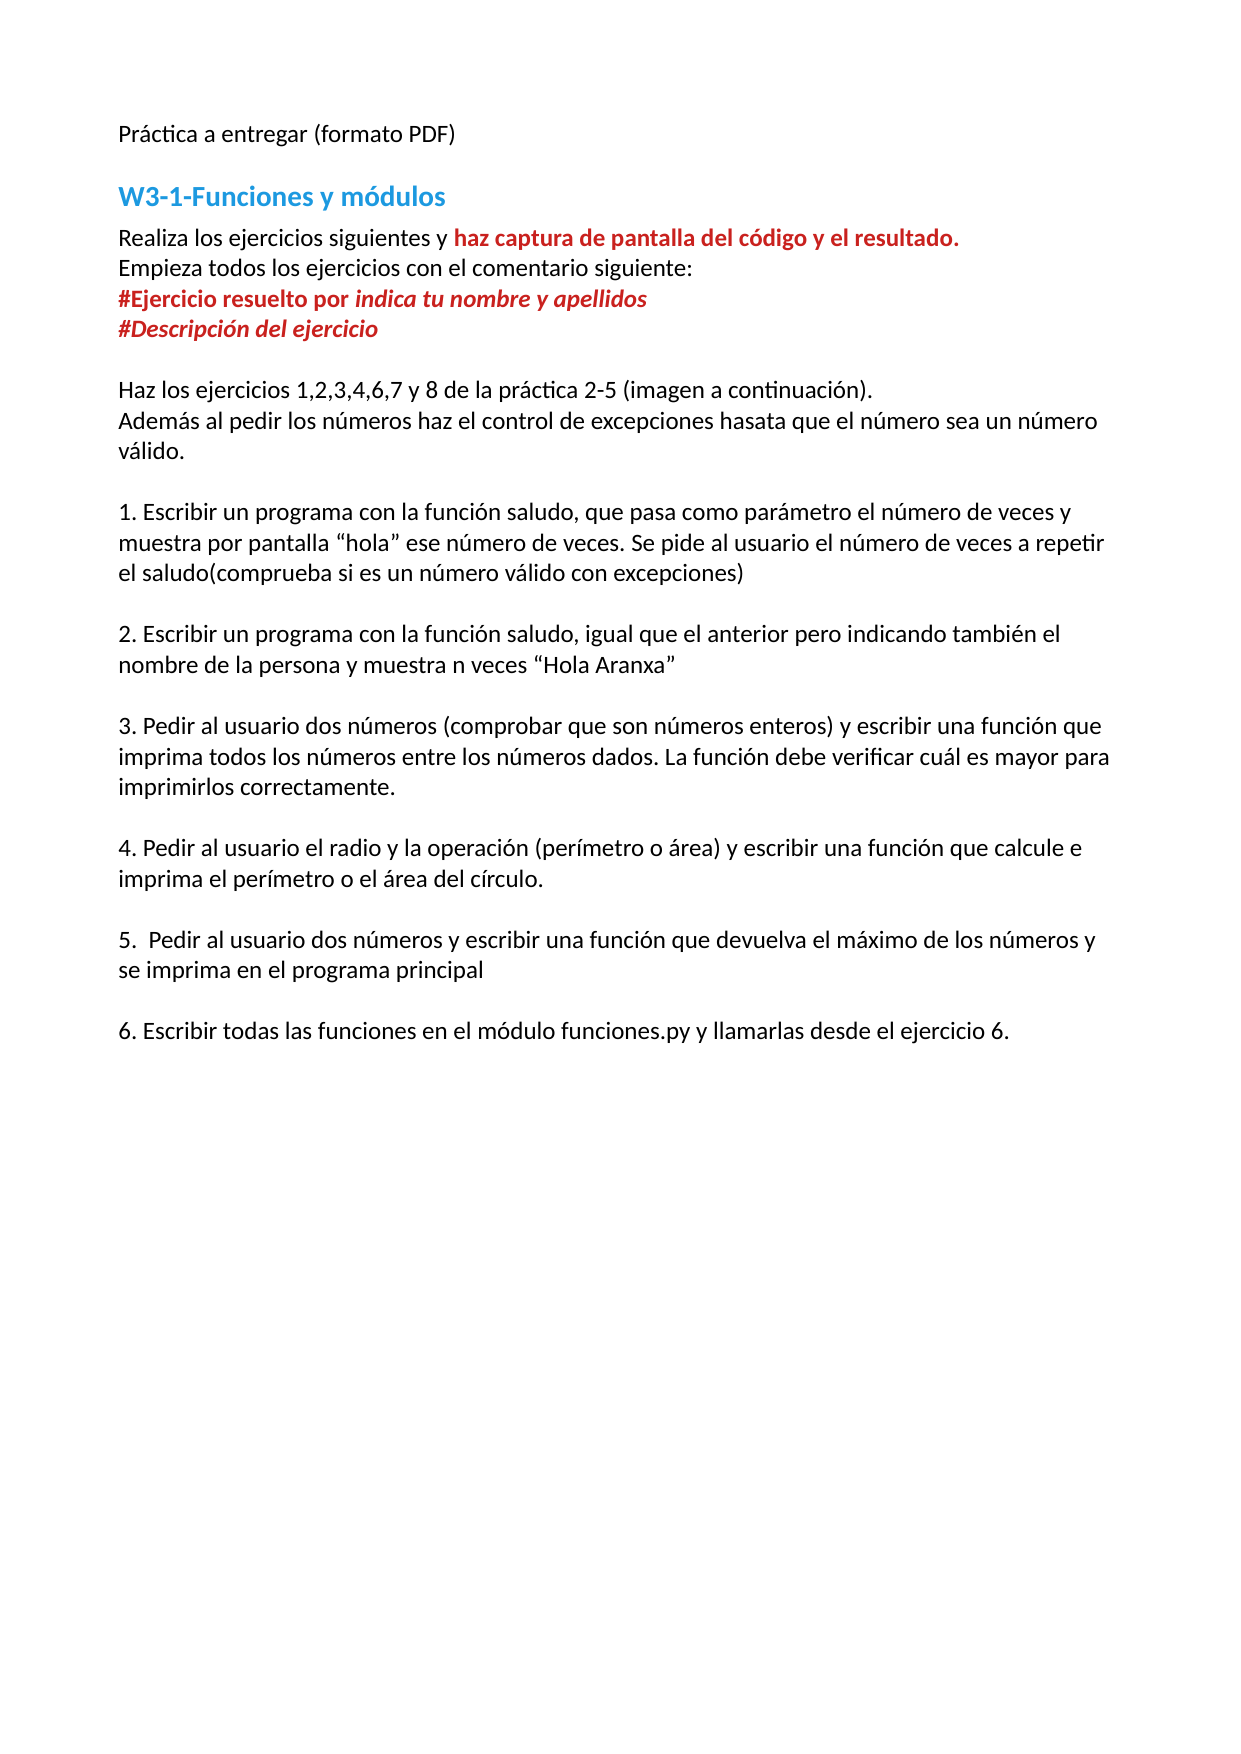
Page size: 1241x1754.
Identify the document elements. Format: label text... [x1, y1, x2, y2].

text #Ejercicio resuelto por indica tu nombre y apellidos [118, 283, 1122, 313]
text #Descripción del ejercicio [118, 313, 1122, 344]
text 1. Escribir un programa con la función saludo, que pasa como parámetro el número de veces y muestra por pantalla “hola” ese número de veces. Se pide al usuario el número de veces a repetir el saludo(comprueba si es un número válido con excepciones) [118, 496, 1122, 588]
text Haz los ejercicios 1,2,3,4,6,7 y 8 de la práctica 2-5 (imagen a continuación). [118, 374, 1122, 405]
text 6. Escribir todas las funciones en el módulo funciones.py y llamarlas desde el ejercicio 6. [118, 1015, 1122, 1046]
text 4. Pedir al usuario el radio y la operación (perímetro o área) y escribir una función que calcule e imprima el perímetro o el área del círculo. [118, 832, 1122, 893]
text Realiza los ejercicios siguientes y haz captura de pantalla del código y el resultado. [118, 222, 1122, 252]
text Además al pedir los números haz el control de excepciones hasata que el número sea un número válido. [118, 405, 1122, 466]
text 3. Pedir al usuario dos números (comprobar que son números enteros) y escribir una función que imprima todos los números entre los números dados. La función debe verificar cuál es mayor para imprimirlos correctamente. [118, 710, 1122, 802]
text 5. Pedir al usuario dos números y escribir una función que devuelva el máximo de los números y se imprima en el programa principal [118, 924, 1122, 985]
text 2. Escribir un programa con la función saludo, igual que el anterior pero indicando también el nombre de la persona y muestra n veces “Hola Aranxa” [118, 618, 1122, 679]
subtitle W3-1-Funciones y módulos [118, 178, 1122, 213]
text Práctica a entregar (formato PDF) [118, 118, 1122, 149]
text Empieza todos los ejercicios con el comentario siguiente: [118, 252, 1122, 283]
